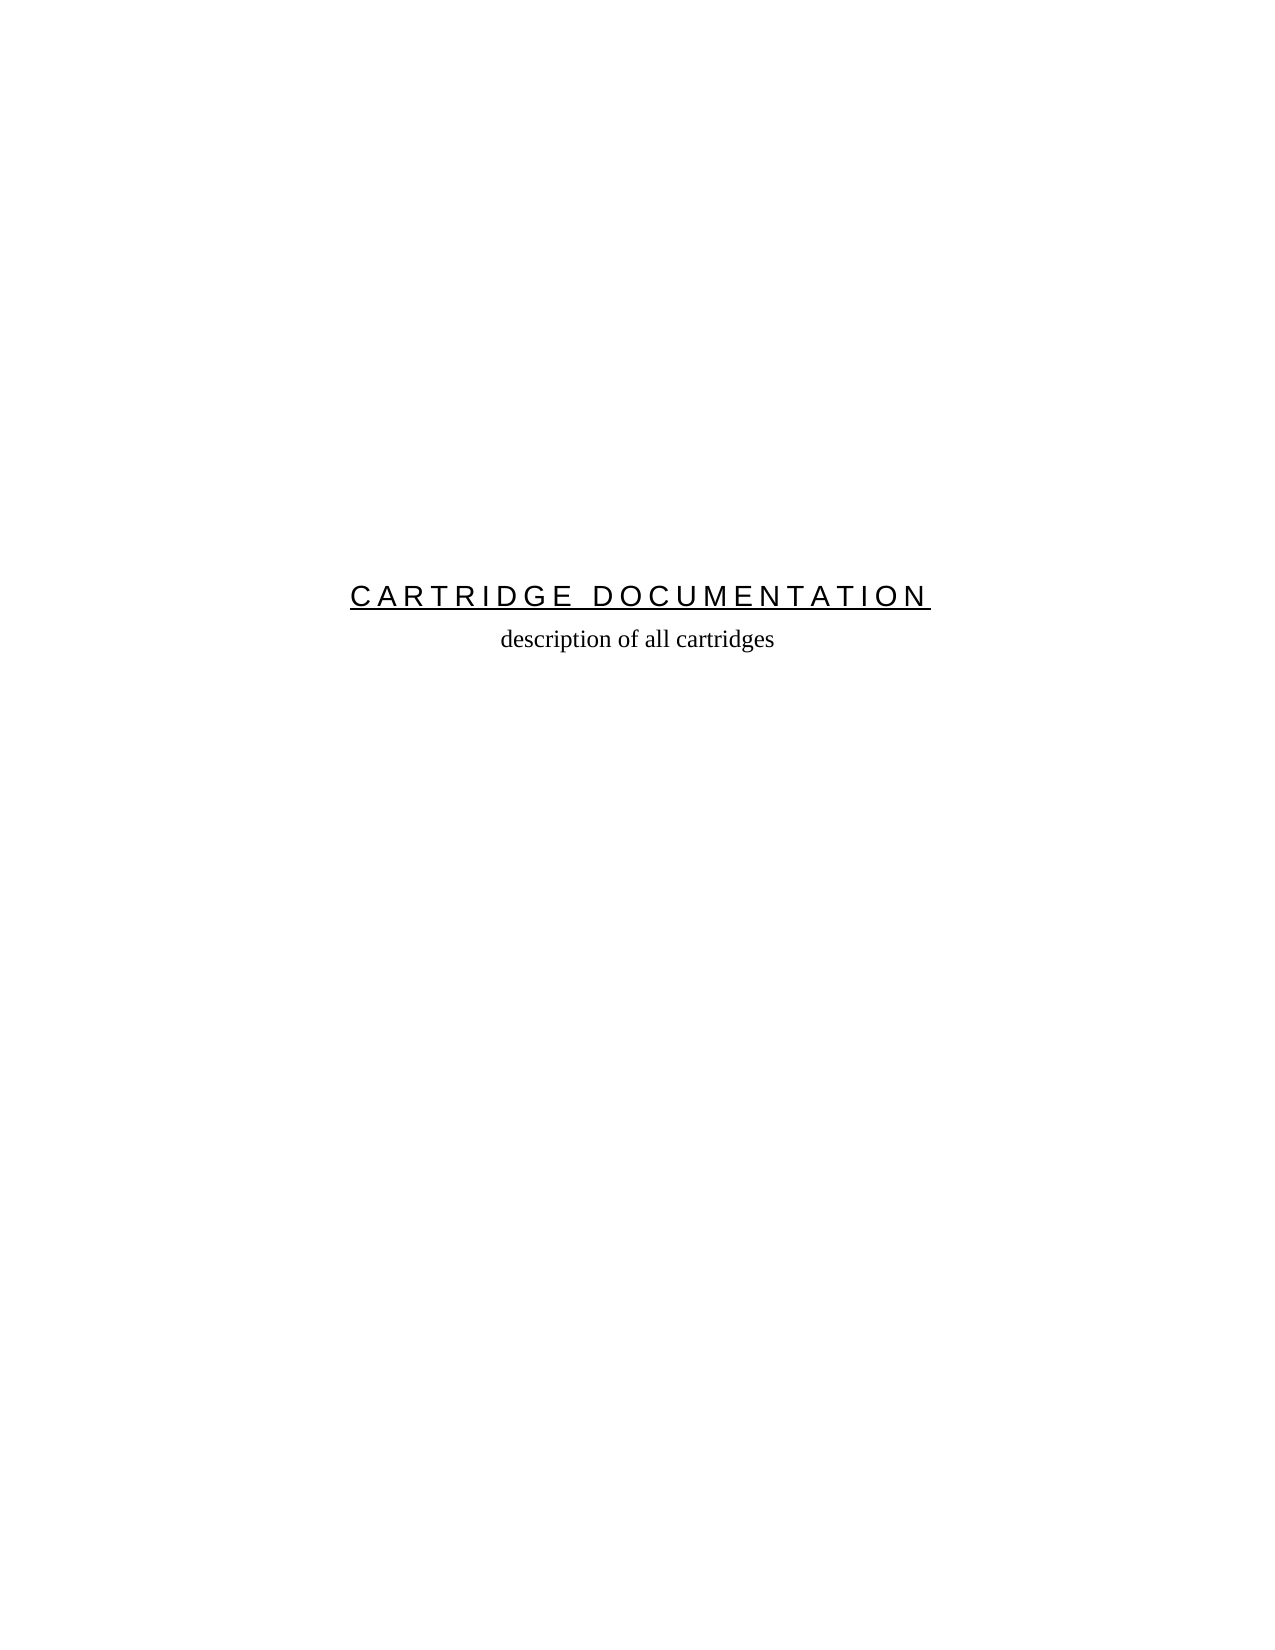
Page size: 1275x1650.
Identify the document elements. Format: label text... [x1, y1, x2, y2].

subtitle Cartridge Documentation [187, 580, 1087, 613]
text description of all cartridges [187, 625, 1087, 653]
